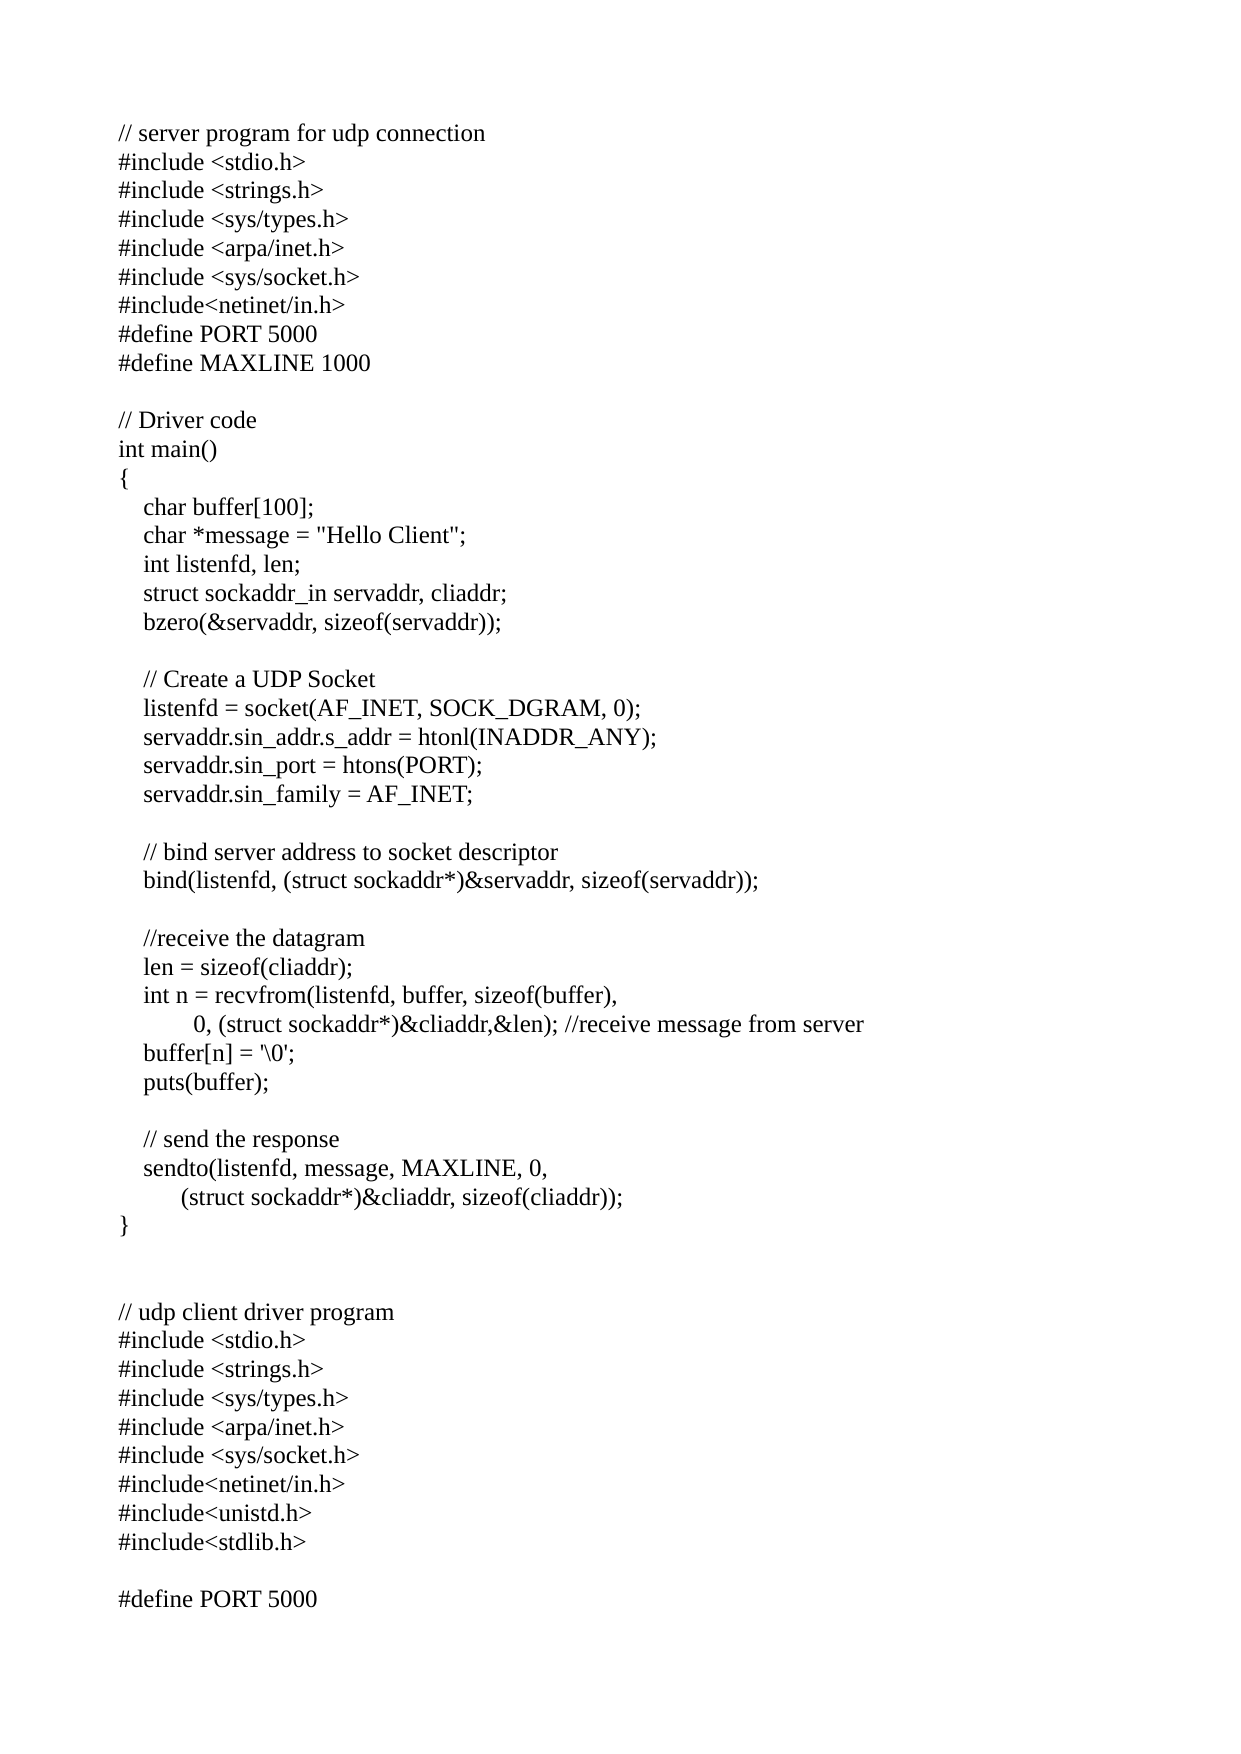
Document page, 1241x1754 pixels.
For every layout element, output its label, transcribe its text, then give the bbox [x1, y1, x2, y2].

text // Create a UDP Socket [118, 664, 1122, 693]
text #include <sys/types.h> [118, 1383, 1122, 1412]
text // Driver code [118, 406, 1122, 434]
text listenfd = socket(AF_INET, SOCK_DGRAM, 0); [118, 693, 1122, 722]
text //receive the datagram [118, 923, 1122, 952]
text #include <sys/types.h> [118, 204, 1122, 233]
text // udp client driver program [118, 1297, 1122, 1326]
text // server program for udp connection [118, 118, 1122, 147]
text int listenfd, len; [118, 549, 1122, 578]
text #define MAXLINE 1000 [118, 348, 1122, 377]
text int n = recvfrom(listenfd, buffer, sizeof(buffer), [118, 981, 1122, 1009]
text len = sizeof(cliaddr); [118, 952, 1122, 981]
text char *message = "Hello Client"; [118, 521, 1122, 549]
text #include <strings.h> [118, 176, 1122, 204]
text #include<unistd.h> [118, 1498, 1122, 1527]
text { [118, 463, 1122, 492]
text #include<netinet/in.h> [118, 1469, 1122, 1498]
text // bind server address to socket descriptor [118, 837, 1122, 866]
text #define PORT 5000 [118, 1584, 1122, 1613]
text bzero(&servaddr, sizeof(servaddr)); [118, 607, 1122, 636]
text #include <strings.h> [118, 1354, 1122, 1383]
text #include <sys/socket.h> [118, 1441, 1122, 1469]
text #include<stdlib.h> [118, 1527, 1122, 1556]
text sendto(listenfd, message, MAXLINE, 0, [118, 1153, 1122, 1182]
text puts(buffer); [118, 1067, 1122, 1096]
text servaddr.sin_port = htons(PORT); [118, 751, 1122, 779]
text #include <sys/socket.h> [118, 262, 1122, 291]
text char buffer[100]; [118, 492, 1122, 521]
text 0, (struct sockaddr*)&cliaddr,&len); //receive message from server [118, 1009, 1122, 1038]
text servaddr.sin_addr.s_addr = htonl(INADDR_ANY); [118, 722, 1122, 751]
text bind(listenfd, (struct sockaddr*)&servaddr, sizeof(servaddr)); [118, 866, 1122, 894]
text #include <arpa/inet.h> [118, 1412, 1122, 1441]
text #include <stdio.h> [118, 147, 1122, 176]
text servaddr.sin_family = AF_INET; [118, 779, 1122, 808]
text int main() [118, 434, 1122, 463]
text #include <arpa/inet.h> [118, 233, 1122, 262]
text #include <stdio.h> [118, 1326, 1122, 1354]
text struct sockaddr_in servaddr, cliaddr; [118, 578, 1122, 607]
text // send the response [118, 1124, 1122, 1153]
text #define PORT 5000 [118, 319, 1122, 348]
text } [118, 1211, 1122, 1239]
text buffer[n] = '\0'; [118, 1038, 1122, 1067]
text #include<netinet/in.h> [118, 291, 1122, 319]
text (struct sockaddr*)&cliaddr, sizeof(cliaddr)); [118, 1182, 1122, 1211]
